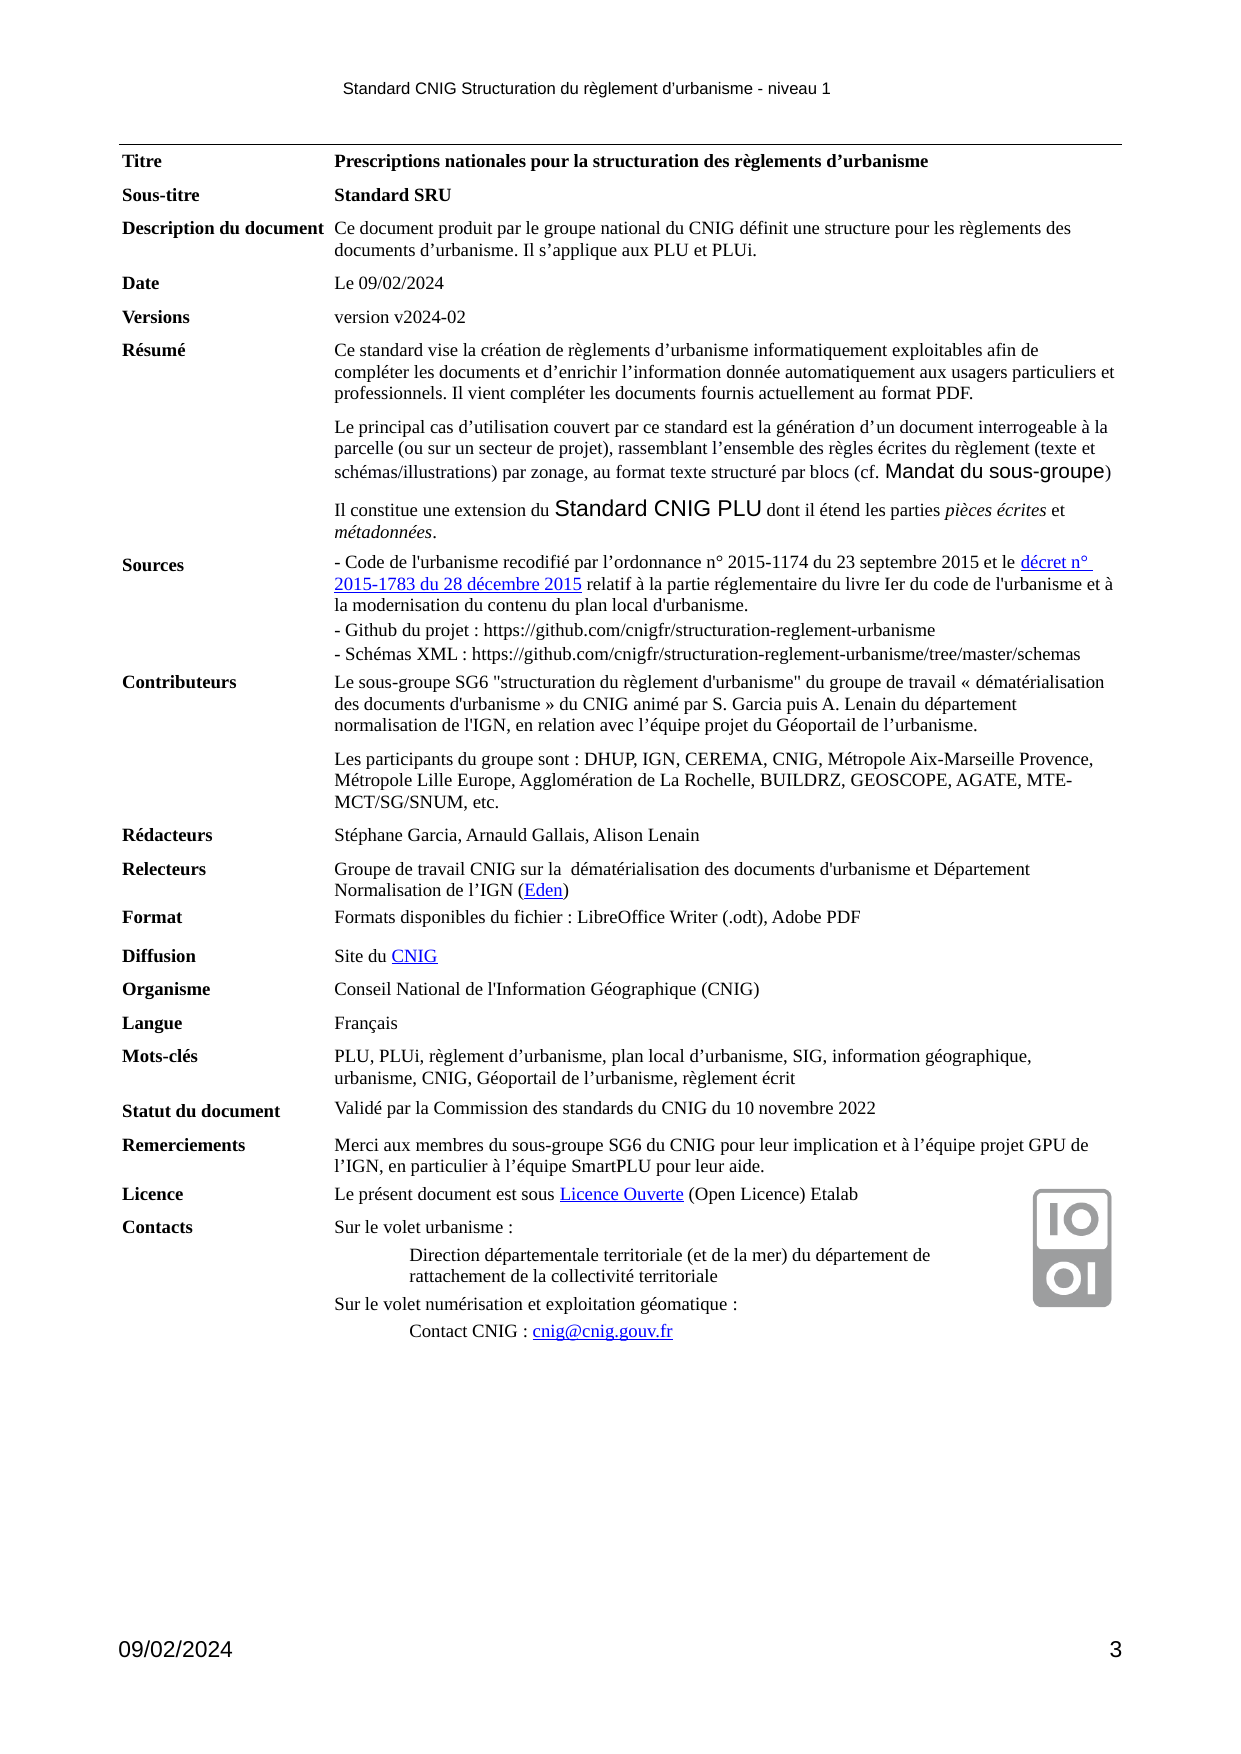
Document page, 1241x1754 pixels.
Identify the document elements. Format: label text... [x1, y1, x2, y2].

table_cell Conseil National de l'Information Géographique (CNIG) [331, 972, 1122, 1006]
table_cell Langue [119, 1006, 331, 1039]
table_cell Ce document produit par le groupe national du CNIG définit une structure pour les règlements des documents d’urbanisme. Il s’applique aux PLU et PLUi. [331, 211, 1122, 266]
table_cell [1016, 1177, 1122, 1342]
table_header Titre [119, 145, 331, 178]
table_cell PLU, PLUi, règlement d’urbanisme, plan local d’urbanisme, SIG, information géographique, urbanisme, CNIG, Géoportail de l’urbanisme, règlement écrit [331, 1039, 1122, 1094]
table_cell Diffusion [119, 939, 331, 972]
table_cell Standard SRU [331, 178, 1122, 211]
table_cell Le 09/02/2024 [331, 266, 1122, 299]
table_cell Licence [119, 1177, 331, 1210]
table_cell Formats disponibles du fichier : LibreOffice Writer (.odt), Adobe PDF [331, 901, 1122, 939]
table_cell Sources [119, 548, 331, 665]
table_cell Le sous-groupe SG6 "structuration du règlement d'urbanisme" du groupe de travail « dématérialisation des documents d'urbanisme » du CNIG animé par S. Garcia puis A. Lenain du département normalisation de l'IGN, en relation avec l’équipe projet du Géoportail de l’urbanisme. Les participants du groupe sont : DHUP, IGN, CEREMA, CNIG, Métropole Aix-Marseille Provence, Métropole Lille Europe, Agglomération de La Rochelle, BUILDRZ, GEOSCOPE, AGATE, MTE-MCT/SG/SNUM, etc. [331, 665, 1122, 818]
table_cell Résumé [119, 333, 331, 548]
table_cell Remerciements [119, 1128, 331, 1177]
table_cell Rédacteurs [119, 818, 331, 851]
table_cell Français [331, 1006, 1122, 1039]
table_cell - Code de l'urbanisme recodifié par l’ordonnance n° 2015-1174 du 23 septembre 2015 et le décret n° 2015-1783 du 28 décembre 2015 relatif à la partie réglementaire du livre Ier du code de l'urbanisme et à la modernisation du contenu du plan local d'urbanisme. - Github du projet : https://github.com/cnigfr/structuration-reglement-urbanisme - Schémas XML : https://github.com/cnigfr/structuration-reglement-urbanisme/tree/master/schemas [331, 548, 1122, 665]
table_cell Statut du document [119, 1094, 331, 1128]
table_cell version v2024-02 [331, 300, 1122, 333]
table_cell Sur le volet urbanisme : Direction départementale territoriale (et de la mer) du département de rattachement de la collectivité territoriale Sur le volet numérisation et exploitation géomatique : Contact CNIG : cnig@cnig.gouv.fr [331, 1210, 1016, 1342]
table_cell Organisme [119, 972, 331, 1006]
table_cell Sous-titre [119, 178, 331, 211]
table_cell Mots-clés [119, 1039, 331, 1094]
table_cell Validé par la Commission des standards du CNIG du 10 novembre 2022 [331, 1094, 1122, 1128]
table_cell Le présent document est sous Licence Ouverte (Open Licence) Etalab [331, 1177, 1016, 1210]
table_cell Date [119, 266, 331, 299]
table_cell Contributeurs [119, 665, 331, 818]
table_cell Relecteurs [119, 851, 331, 901]
table_cell Format [119, 901, 331, 939]
table_cell Merci aux membres du sous-groupe SG6 du CNIG pour leur implication et à l’équipe projet GPU de l’IGN, en particulier à l’équipe SmartPLU pour leur aide. [331, 1128, 1122, 1177]
table_cell Groupe de travail CNIG sur la dématérialisation des documents d'urbanisme et Département Normalisation de l’IGN (Eden) [331, 851, 1122, 901]
table_cell Versions [119, 300, 331, 333]
table_cell Ce standard vise la création de règlements d’urbanisme informatiquement exploitables afin de compléter les documents et d’enrichir l’information donnée automatiquement aux usagers particuliers et professionnels. Il vient compléter les documents fournis actuellement au format PDF. Le principal cas d’utilisation couvert par ce standard est la génération d’un document interrogeable à la parcelle (ou sur un secteur de projet), rassemblant l’ensemble des règles écrites du règlement (texte et schémas/illustrations) par zonage, au format texte structuré par blocs (cf. Mandat du sous-groupe) Il constitue une extension du Standard CNIG PLU dont il étend les parties pièces écrites et métadonnées. [331, 333, 1122, 548]
table_header Prescriptions nationales pour la structuration des règlements d’urbanisme [331, 145, 1122, 178]
table_cell Stéphane Garcia, Arnauld Gallais, Alison Lenain [331, 818, 1122, 851]
table_cell Description du document [119, 211, 331, 266]
table_cell Contacts [119, 1210, 331, 1342]
table_cell Site du CNIG [331, 939, 1122, 972]
